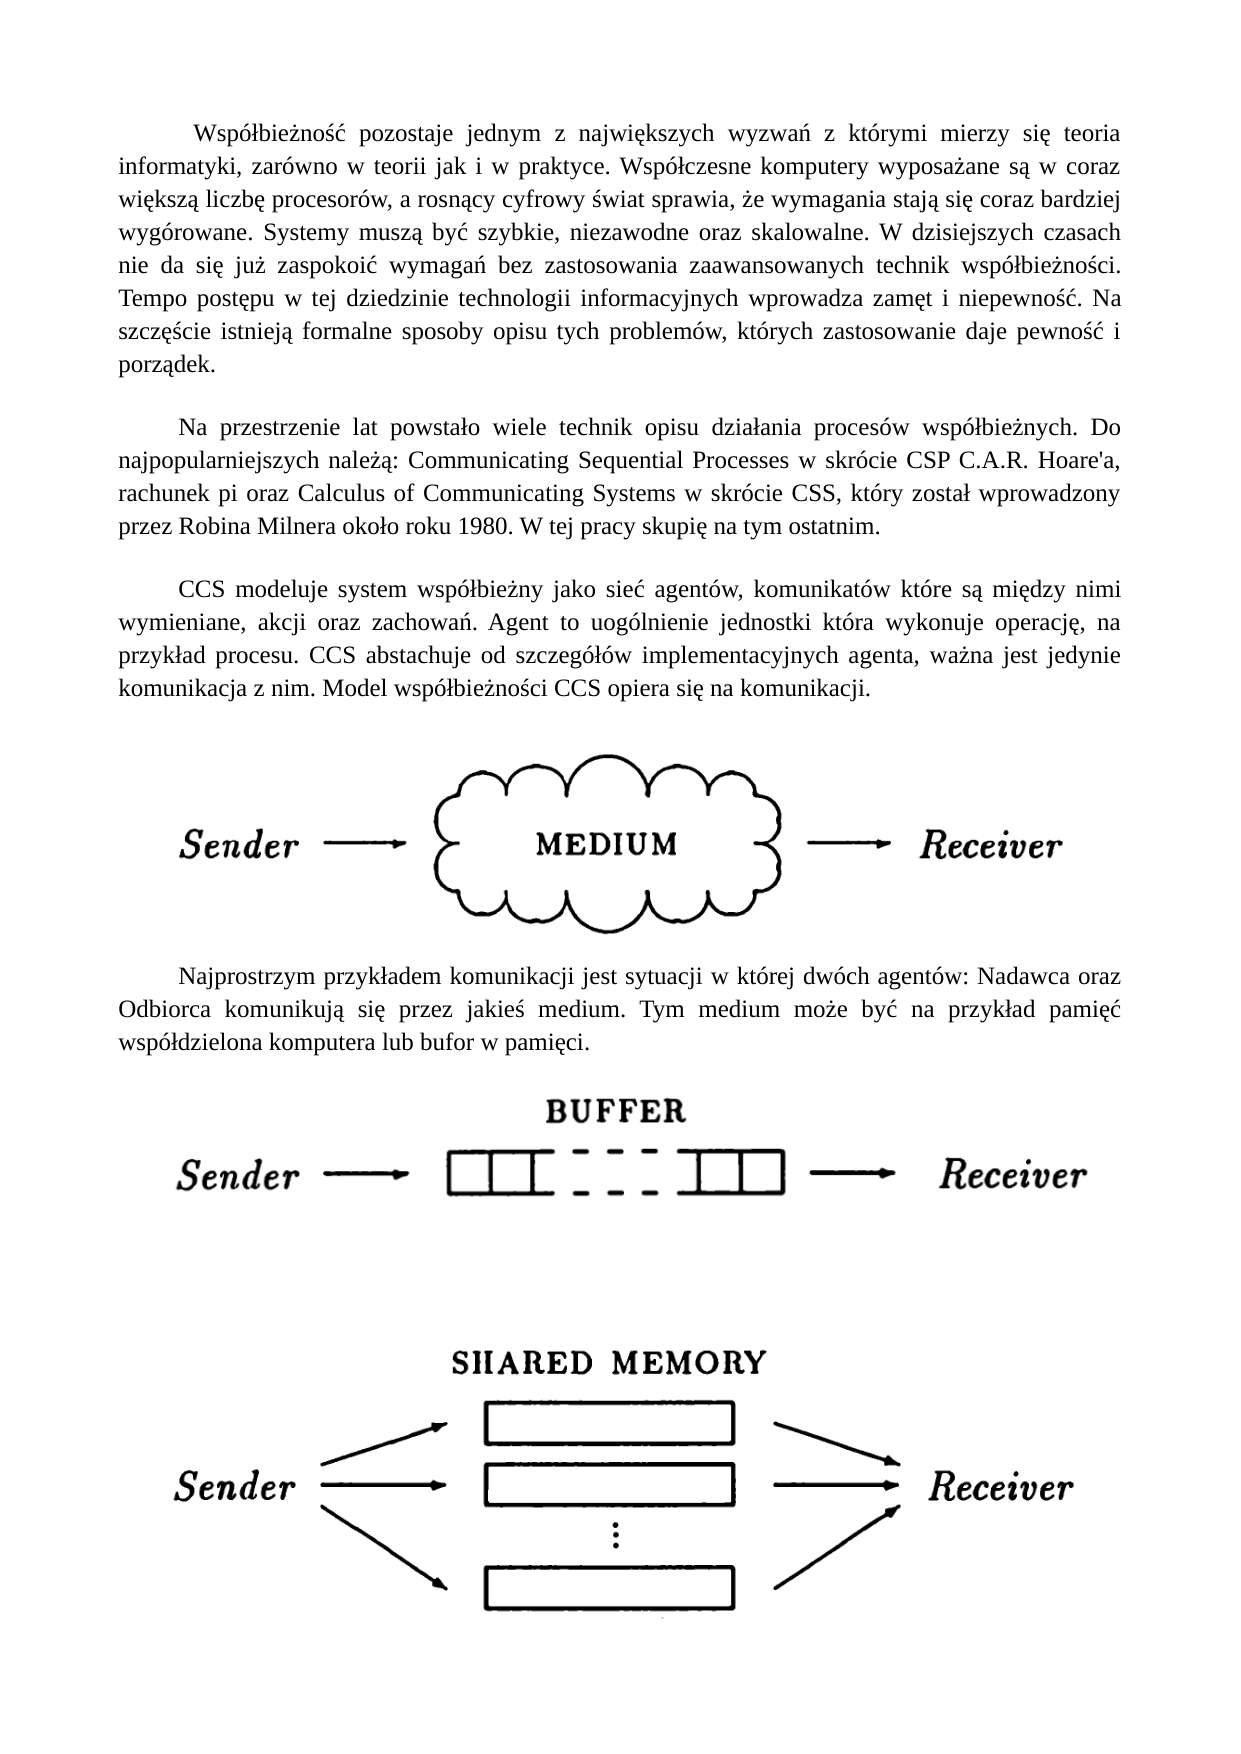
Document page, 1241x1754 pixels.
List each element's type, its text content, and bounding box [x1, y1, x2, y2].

picture [118, 1090, 1123, 1240]
picture [131, 1320, 1136, 1631]
text Najprostrzym przykładem komunikacji jest sytuacji w której dwóch agentów: Nadawca oraz Odbiorca komunikują się przez jakieś medium. Tym medium może być na przykład pamięć współdzielona komputera lub bufor w pamięci. [118, 957, 1122, 1056]
text CCS modeluje system współbieżny jako sieć agentów, komunikatów które są między nimi wymieniane, akcji oraz zachowań. Agent to uogólnienie jednostki która wykonuje operację, na przykład procesu. CCS abstachuje od szczegółów implementacyjnych agenta, ważna jest jedynie komunikacja z nim. Model współbieżności CCS opiera się na komunikacji. [118, 574, 1122, 702]
picture [117, 726, 1122, 957]
text Na przestrzenie lat powstało wiele technik opisu działania procesów współbieżnych. Do najpopularniejszych należą: Communicating Sequential Processes w skrócie CSP C.A.R. Hoare'a, rachunek pi oraz Calculus of Communicating Systems w skrócie CSS, który został wprowadzony przez Robina Milnera około roku 1980. W tej pracy skupię na tym ostatnim. [118, 412, 1122, 540]
text Współbieżność pozostaje jednym z największych wyzwań z którymi mierzy się teoria informatyki, zarówno w teorii jak i w praktyce. Współczesne komputery wyposażane są w coraz większą liczbę procesorów, a rosnący cyfrowy świat sprawia, że wymagania stają się coraz bardziej wygórowane. Systemy muszą być szybkie, niezawodne oraz skalowalne. W dzisiejszych czasach nie da się już zaspokoić wymagań bez zastosowania zaawansowanych technik współbieżności. Tempo postępu w tej dziedzinie technologii informacyjnych wprowadza zamęt i niepewność. Na szczęście istnieją formalne sposoby opisu tych problemów, których zastosowanie daje pewność i porządek. [118, 118, 1122, 378]
